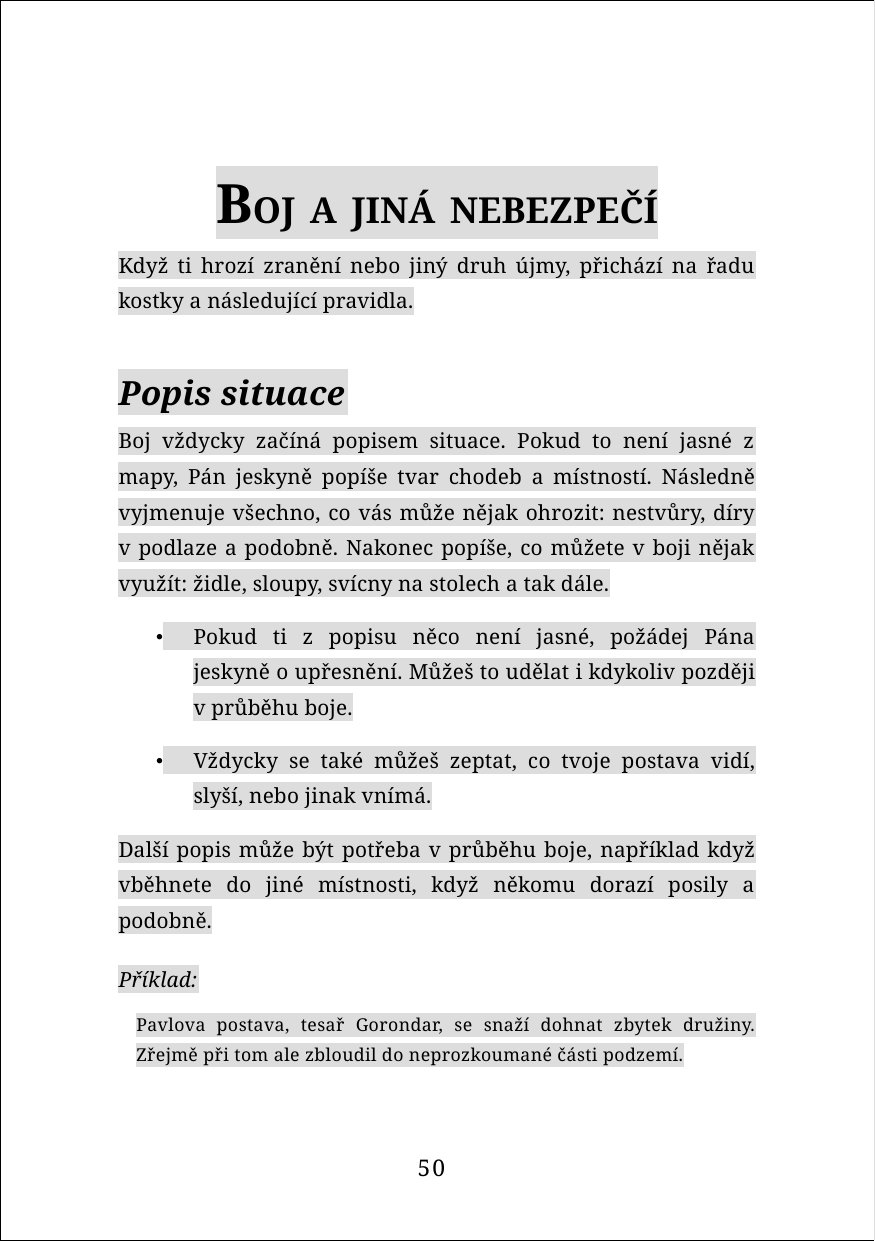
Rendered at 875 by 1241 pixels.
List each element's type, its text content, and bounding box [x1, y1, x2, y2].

text Příklad: [118, 965, 756, 993]
subtitle Popis situace [118, 369, 756, 415]
list Vždycky se také můžeš zeptat, co tvoje postava vidí, slyší, nebo jinak vnímá. [156, 746, 756, 810]
text Když ti hrozí zranění nebo jiný druh újmy, přichází na řadu kostky a následující pravidla. [118, 251, 756, 315]
text Další popis může být potřeba v průběhu boje, například když vběhnete do jiné místnosti, když někomu dorazí posily a podobně. [118, 835, 756, 934]
text Boj vždycky začíná popisem situace. Pokud to není jasné z mapy, Pán jeskyně popíše tvar chodeb a místností. Následně vyjmenuje všechno, co vás může nějak ohrozit: nestvůry, díry v podlaze a podobně. Nakonec popíše, co můžete v boji nějak využít: židle, sloupy, svícny na stolech a tak dále. [118, 427, 756, 597]
list Pokud ti z popisu něco není jasné, požádej Pána jeskyně o upřesnění. Můžeš to udělat i kdykoliv později v průběhu boje. [156, 622, 756, 721]
subtitle Boj a jiná nebezpečí [118, 166, 756, 239]
text Pavlova postava, tesař Gorondar, se snaží dohnat zbytek družiny. Zřejmě při tom ale zbloudil do neprozkoumané části podzemí. [136, 1012, 756, 1067]
